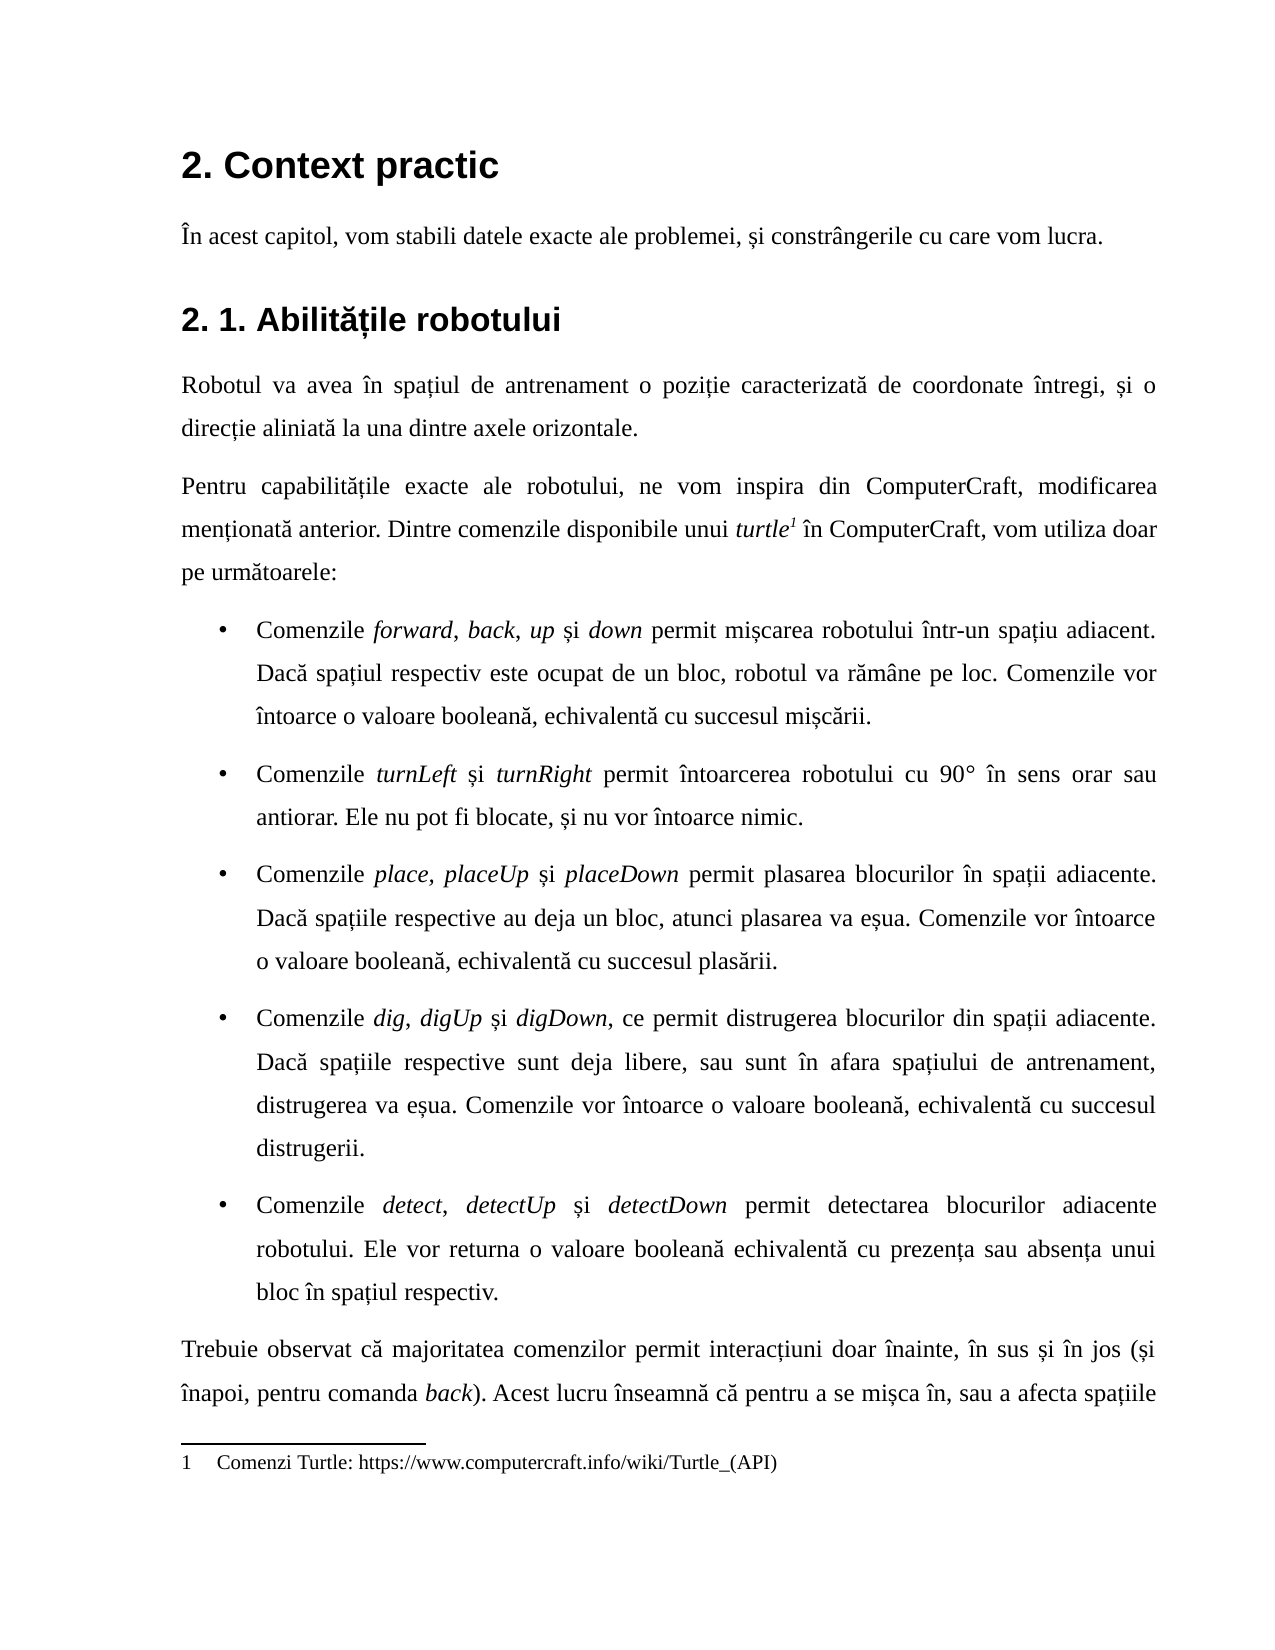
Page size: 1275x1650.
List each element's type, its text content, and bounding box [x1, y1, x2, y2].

list Comenzile dig, digUp și digDown, ce permit distrugerea blocurilor din spații adiacente. Dacă spațiile respective sunt deja libere, sau sunt în afara spațiului de antrenament, distrugerea va eșua. Comenzile vor întoarce o valoare booleană, echivalentă cu succesul distrugerii. [219, 1003, 1157, 1162]
text Pentru capabilitățile exacte ale robotului, ne vom inspira din ComputerCraft, modificarea menționată anterior. Dintre comenzile disponibile unui turtle în ComputerCraft, vom utiliza doar pe următoarele: [181, 471, 1157, 586]
text Trebuie observat că majoritatea comenzilor permit interacțiuni doar înainte, în sus și în jos (și înapoi, pentru comanda back). Acest lucru înseamnă că pentru a se mișca în, sau a afecta spațiile [181, 1334, 1157, 1406]
subtitle 2. Context practic [181, 143, 1157, 187]
text Robotul va avea în spațiul de antrenament o poziție caracterizată de coordonate întregi, și o direcție aliniată la una dintre axele orizontale. [181, 370, 1157, 442]
text În acest capitol, vom stabili datele exacte ale problemei, și constrângerile cu care vom lucra. [181, 221, 1157, 250]
list Comenzile turnLeft și turnRight permit întoarcerea robotului cu 90° în sens orar sau antiorar. Ele nu pot fi blocate, și nu vor întoarce nimic. [219, 759, 1157, 831]
text Comenzi Turtle: https://www.computercraft.info/wiki/Turtle_(API) [181, 1449, 1157, 1474]
subtitle 2. 1. Abilitățile robotului [181, 299, 1157, 338]
list Comenzile detect, detectUp și detectDown permit detectarea blocurilor adiacente robotului. Ele vor returna o valoare booleană echivalentă cu prezența sau absența unui bloc în spațiul respectiv. [219, 1191, 1157, 1306]
list Comenzile place, placeUp și placeDown permit plasarea blocurilor în spații adiacente. Dacă spațiile respective au deja un bloc, atunci plasarea va eșua. Comenzile vor întoarce o valoare booleană, echivalentă cu succesul plasării. [219, 859, 1157, 974]
list Comenzile forward, back, up și down permit mișcarea robotului într-un spațiu adiacent. Dacă spațiul respectiv este ocupat de un bloc, robotul va rămâne pe loc. Comenzile vor întoarce o valoare booleană, echivalentă cu succesul mișcării. [219, 615, 1157, 730]
